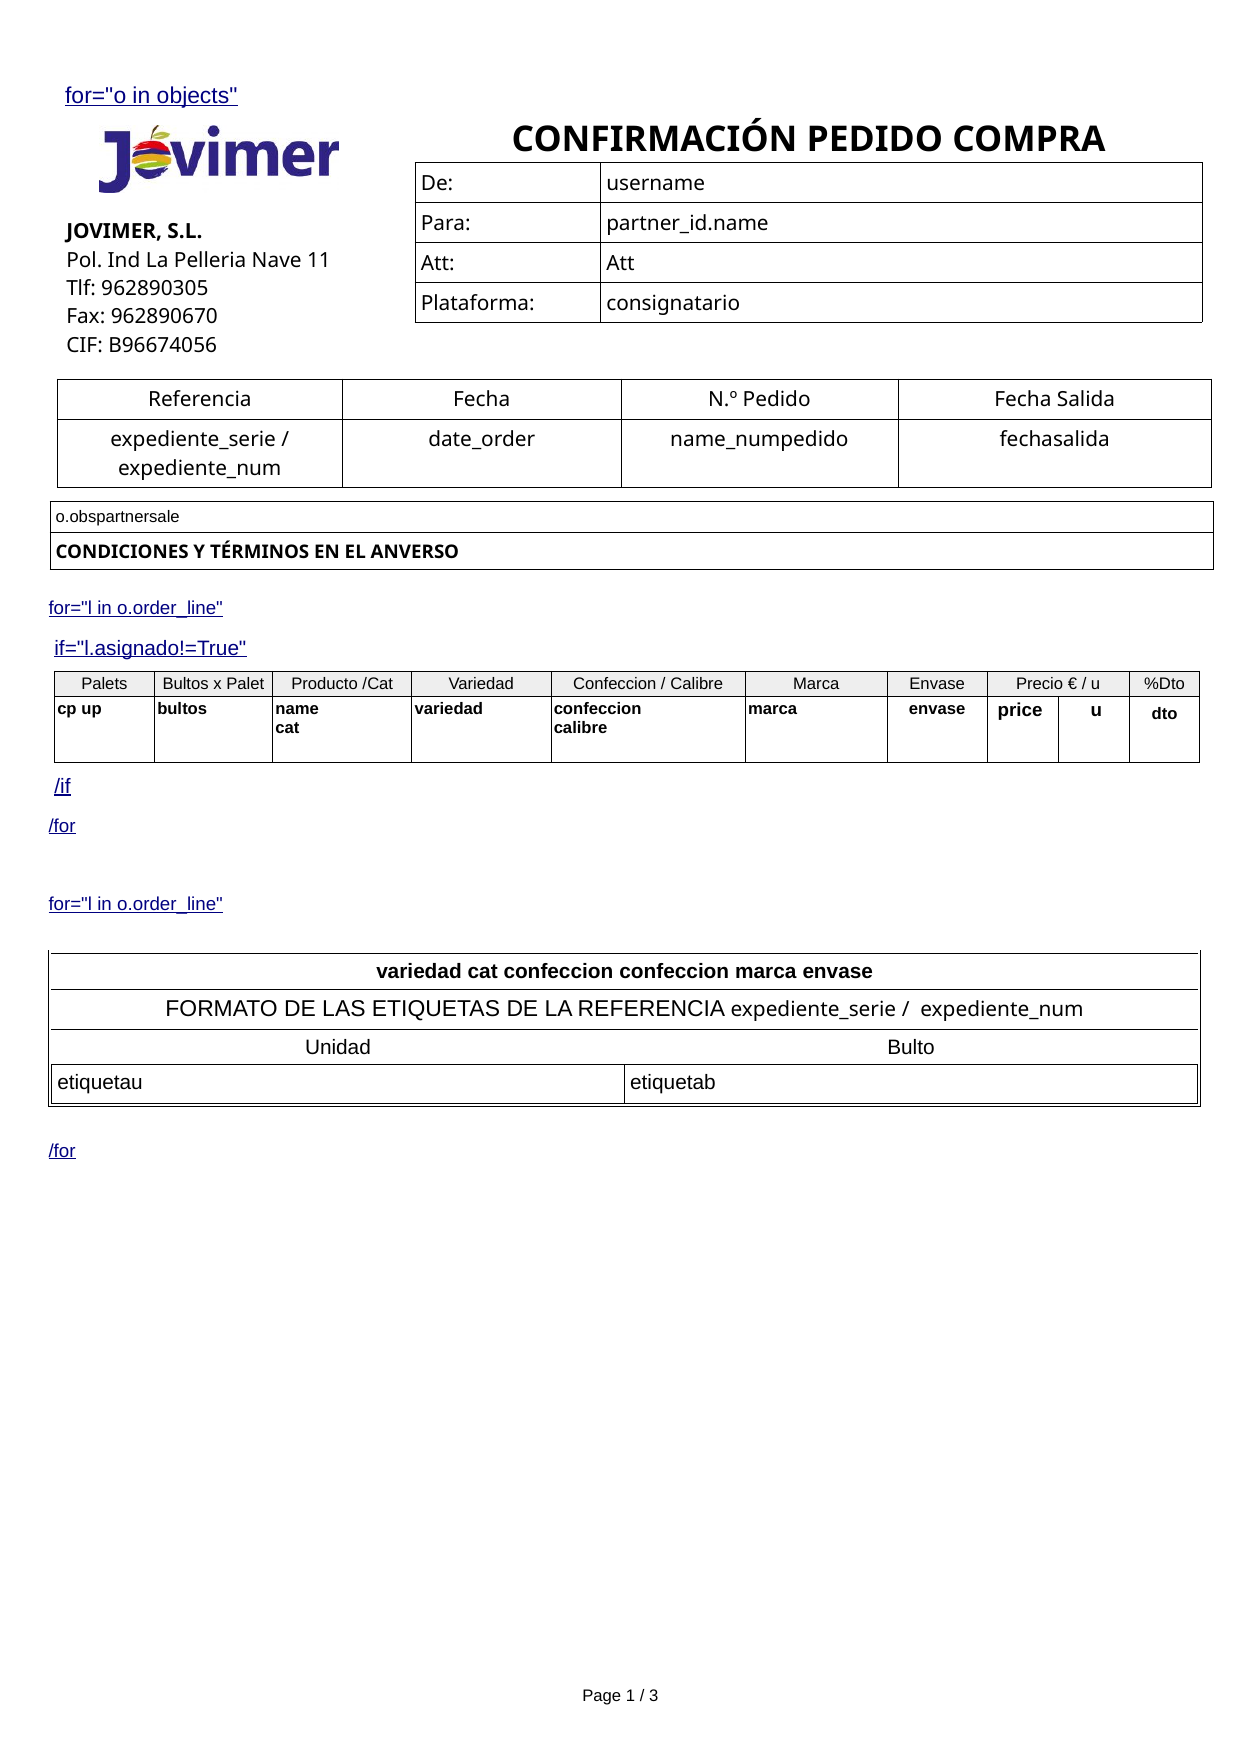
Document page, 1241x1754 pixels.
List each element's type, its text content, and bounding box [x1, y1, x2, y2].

table_header Marca [746, 672, 887, 696]
table_cell u [1059, 697, 1129, 762]
table_cell marca [746, 697, 887, 762]
table_header for="l in o.order_line" [43, 591, 1212, 624]
table_cell CONDICIONES Y TÉRMINOS EN EL ANVERSO [51, 533, 1213, 569]
table_cell envase [888, 697, 987, 762]
table_header Envase [888, 672, 987, 696]
table_header [49, 950, 1200, 1106]
table_cell dto [1130, 697, 1199, 762]
table_cell FORMATO DE LAS ETIQUETAS DE LA REFERENCIA expediente_serie / expediente_num [51, 990, 1197, 1029]
table_header for="l in o.order_line" [43, 888, 1212, 921]
table_header N.º Pedido [622, 380, 898, 418]
table_cell name cat [273, 697, 411, 762]
table_cell bultos [155, 697, 272, 762]
table_header Precio € / u [988, 672, 1129, 696]
table_header Producto /Cat [273, 672, 411, 696]
table_header Variedad [412, 672, 551, 696]
table_header if="l.asignado!=True" [48, 630, 1212, 665]
table_cell Att: [416, 243, 600, 282]
table_cell cp up [55, 697, 154, 762]
table_header username [601, 163, 1202, 202]
table_header %Dto [1130, 672, 1199, 696]
table_cell [43, 921, 1212, 1134]
table_cell [48, 1107, 1200, 1128]
table_cell date_order [343, 420, 621, 487]
table_header Referencia [58, 380, 342, 418]
table_cell consignatario [601, 283, 1202, 322]
table_header Fecha Salida [899, 380, 1211, 418]
table_header De: [416, 163, 600, 202]
table_header JOVIMER, S.L. Pol. Ind La Pelleria Nave 11 Tlf: 962890305 Fax: 962890670 CIF: B96674056 [60, 108, 409, 364]
table_cell /for [43, 809, 1212, 842]
table_header CONFIRMACIÓN PEDIDO COMPRA [409, 108, 1208, 364]
table_cell [43, 624, 1212, 809]
table_header Bultos x Palet [155, 672, 272, 696]
table_cell Para: [416, 203, 600, 242]
table_cell Plataforma: [416, 283, 600, 322]
table_cell variedad [412, 697, 551, 762]
table_cell /if [48, 768, 1212, 803]
table_cell confeccion calibre [552, 697, 745, 762]
table_cell etiquetab [625, 1065, 1197, 1103]
table_cell /for [43, 1134, 1212, 1167]
table_cell Unidad [51, 1030, 624, 1064]
table_header Confeccion / Calibre [552, 672, 745, 696]
picture [99, 125, 339, 193]
table_cell name_numpedido [622, 420, 898, 487]
table_header variedad cat confeccion confeccion marca envase [51, 954, 1197, 989]
table_cell [48, 665, 1212, 768]
table_header Fecha [343, 380, 621, 418]
table_cell expediente_serie / expediente_num [58, 420, 342, 487]
table_header o.obspartnersale [51, 502, 1213, 532]
table_cell partner_id.name [601, 203, 1202, 242]
table_cell Bulto [624, 1030, 1197, 1064]
table_cell etiquetau [52, 1065, 624, 1103]
table_cell Att [601, 243, 1202, 282]
table_cell fechasalida [899, 420, 1211, 487]
table_cell price [988, 697, 1058, 762]
text for="o in objects" [65, 82, 1175, 108]
table_header Palets [55, 672, 154, 696]
